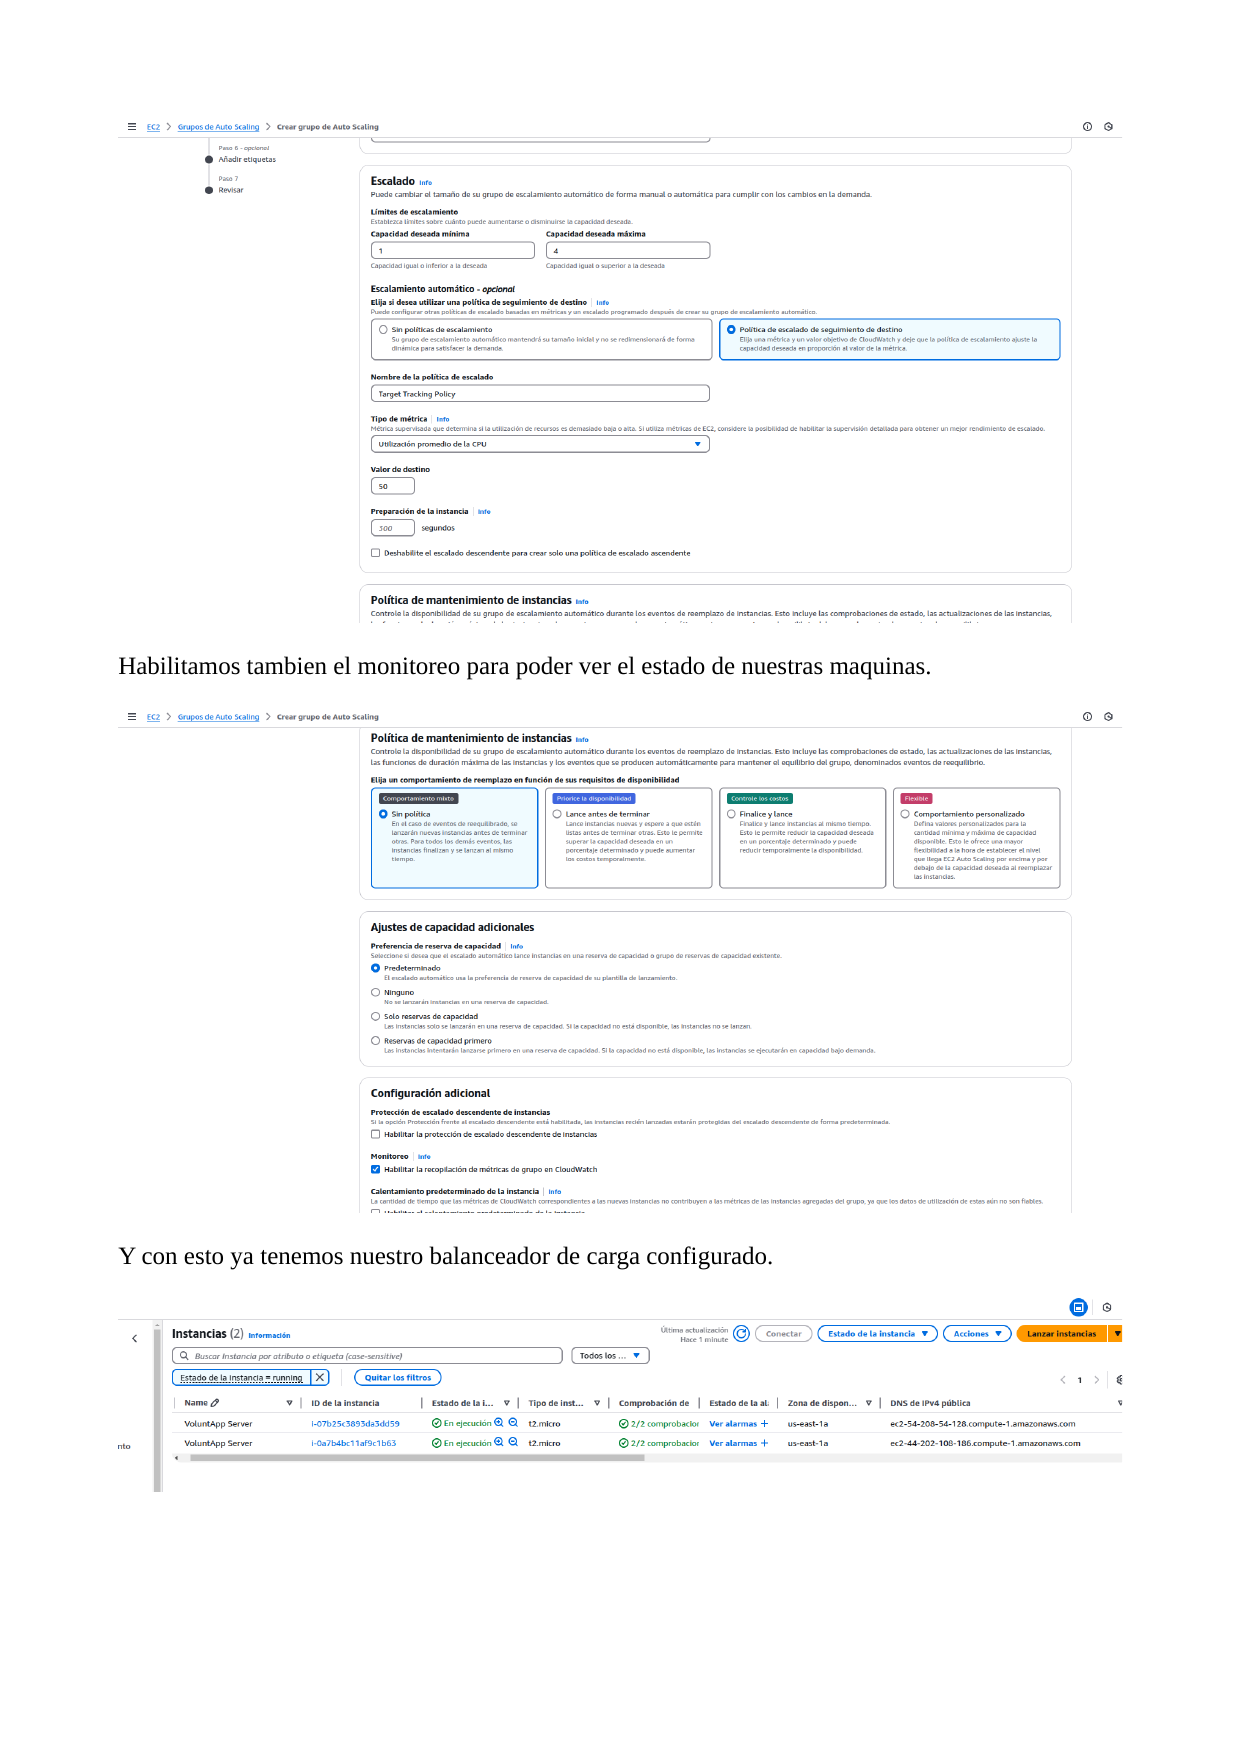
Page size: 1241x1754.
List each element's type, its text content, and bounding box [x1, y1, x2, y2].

picture [118, 708, 1123, 1213]
picture [118, 118, 1123, 623]
text Y con esto ya tenemos nuestro balanceador de carga configurado. [118, 1241, 1122, 1270]
picture [118, 1298, 1123, 1492]
text Habilitamos tambien el monitoreo para poder ver el estado de nuestras maquinas. [118, 651, 1122, 680]
